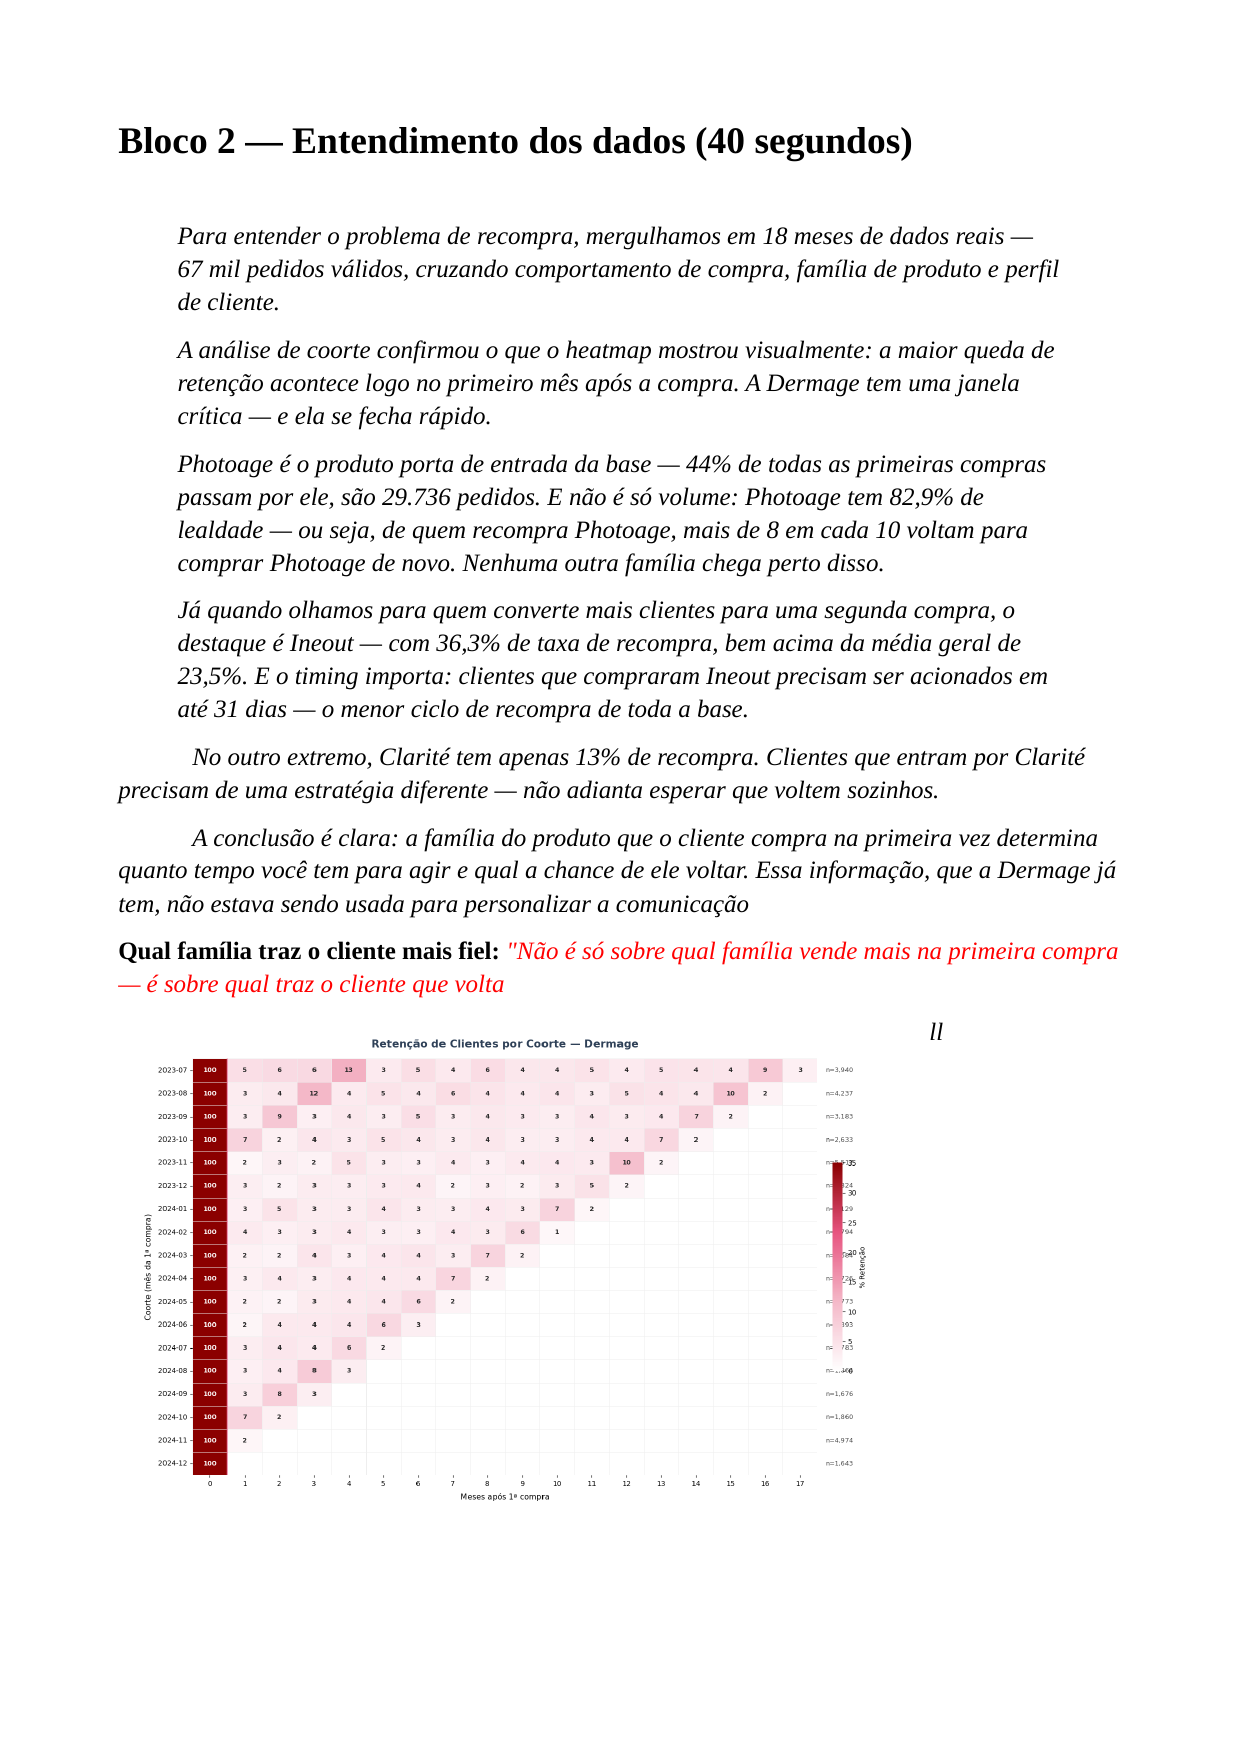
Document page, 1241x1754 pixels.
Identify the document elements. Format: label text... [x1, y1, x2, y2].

text ll [177, 1017, 1063, 1046]
text A análise de coorte confirmou o que o heatmap mostrou visualmente: a maior queda de retenção acontece logo no primeiro mês após a compra. A Dermage tem uma janela crítica — e ela se fecha rápido. [177, 335, 1063, 430]
text Já quando olhamos para quem converte mais clientes para uma segunda compra, o destaque é Ineout — com 36,3% de taxa de recompra, bem acima da média geral de 23,5%. E o timing importa: clientes que compraram Ineout precisam ser acionados em até 31 dias — o menor ciclo de recompra de toda a base. [177, 595, 1063, 723]
text No outro extremo, Clarité tem apenas 13% de recompra. Clientes que entram por Clarité precisam de uma estratégia diferente — não adianta esperar que voltem sozinhos. [118, 742, 1122, 804]
text Qual família traz o cliente mais fiel: "Não é só sobre qual família vende mais na primeira compra — é sobre qual traz o cliente que volta [118, 936, 1122, 998]
subtitle Bloco 2 — Entendimento dos dados (40 segundos) [118, 118, 1122, 161]
text A conclusão é clara: a família do produto que o cliente compra na primeira vez determina quanto tempo você tem para agir e qual a chance de ele voltar. Essa informação, que a Dermage já tem, não estava sendo usada para personalizar a comunicação [118, 823, 1122, 917]
text Photoage é o produto porta de entrada da base — 44% de todas as primeiras compras passam por ele, são 29.736 pedidos. E não é só volume: Photoage tem 82,9% de lealdade — ou seja, de quem recompra Photoage, mais de 8 em cada 10 voltam para comprar Photoage de novo. Nenhuma outra família chega perto disso. [177, 449, 1063, 576]
picture [139, 1034, 870, 1506]
text Para entender o problema de recompra, mergulhamos em 18 meses de dados reais — 67 mil pedidos válidos, cruzando comportamento de compra, família de produto e perfil de cliente. [177, 221, 1063, 316]
